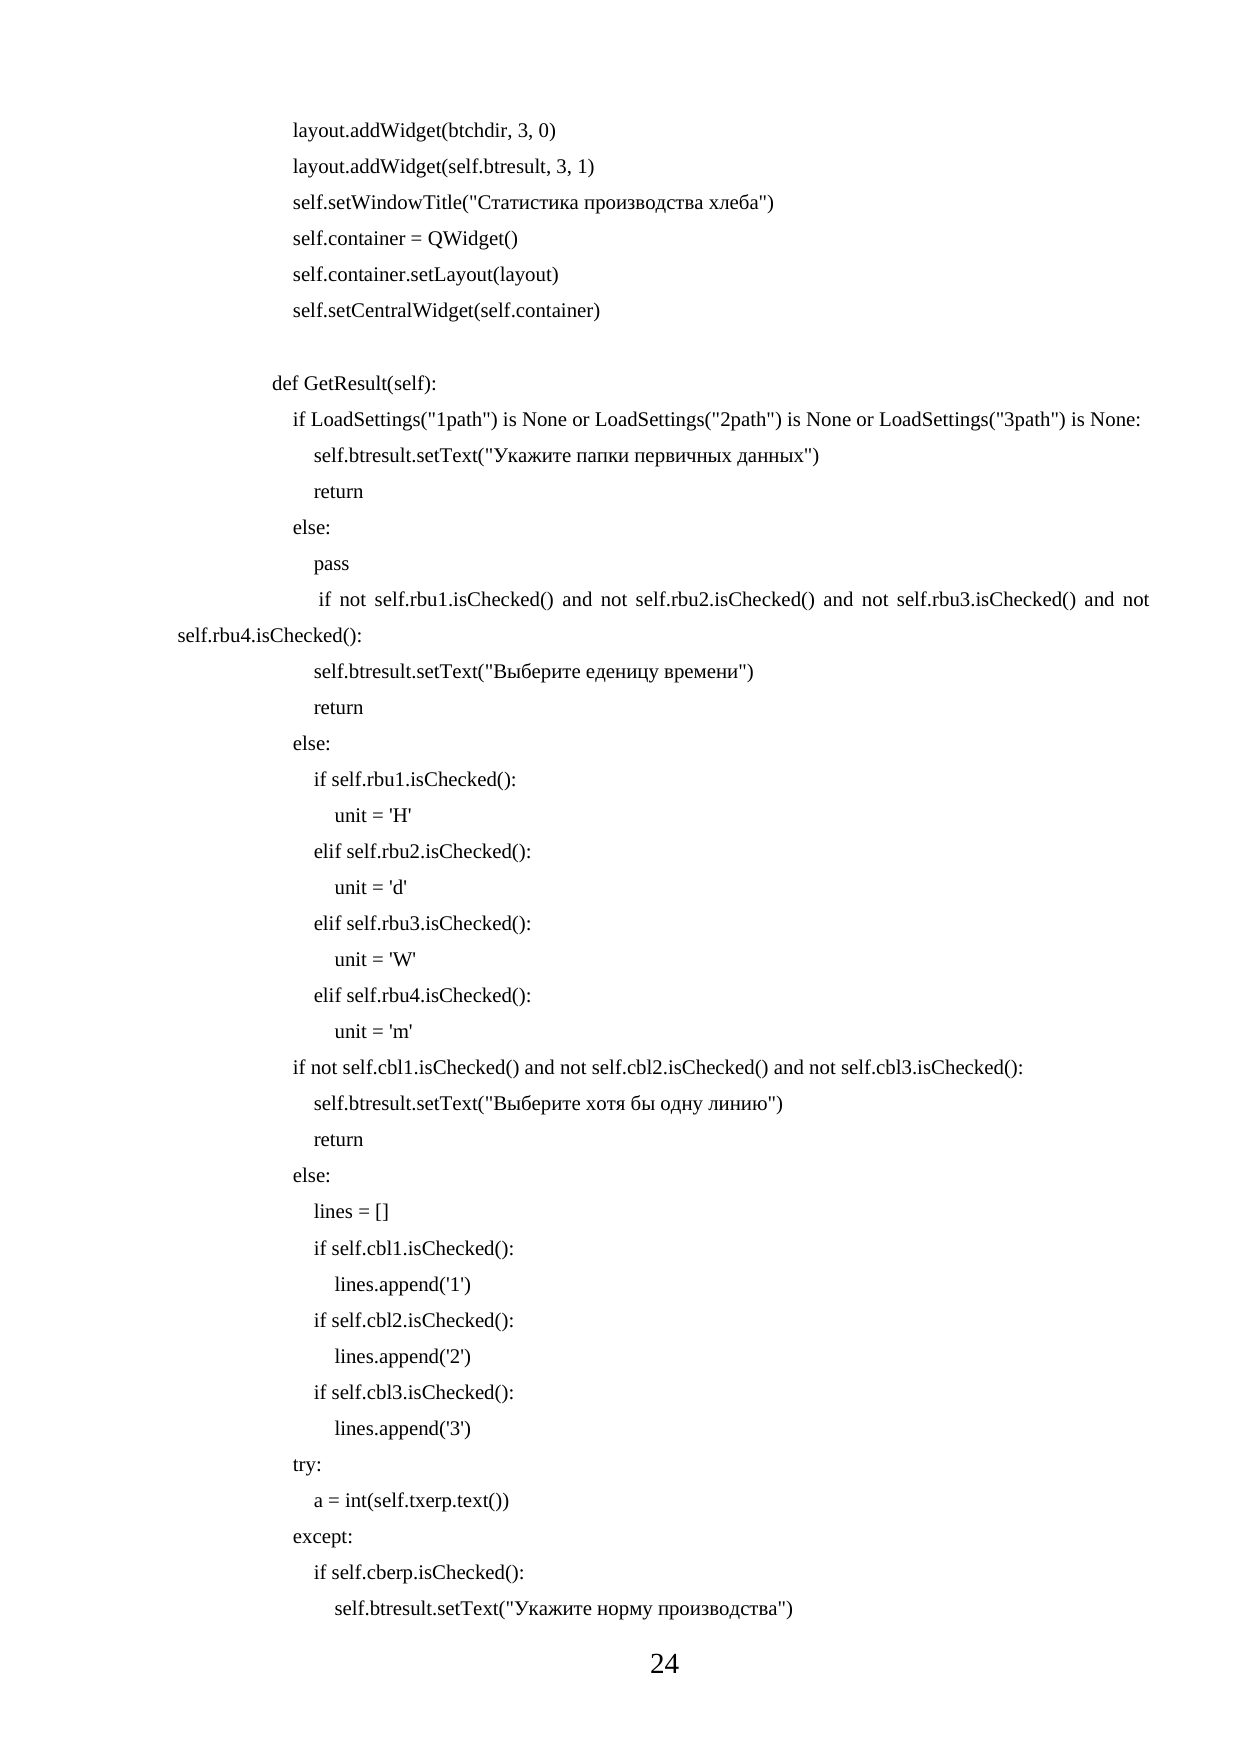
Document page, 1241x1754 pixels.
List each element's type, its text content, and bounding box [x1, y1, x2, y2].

text self.container = QWidget() [177, 226, 1151, 250]
text unit = 'W' [177, 947, 1151, 971]
text unit = 'd' [177, 875, 1151, 899]
text return [177, 478, 1151, 503]
text lines = [] [177, 1199, 1151, 1223]
text self.btresult.setText("Укажите норму производства") [177, 1596, 1151, 1620]
text if self.cbl3.isChecked(): [177, 1379, 1151, 1404]
text self.setCentralWidget(self.container) [177, 298, 1151, 322]
text pass [177, 551, 1151, 575]
text elif self.rbu4.isChecked(): [177, 983, 1151, 1007]
text unit = 'm' [177, 1019, 1151, 1043]
text a = int(self.txerp.text()) [177, 1488, 1151, 1512]
text lines.append('3') [177, 1416, 1151, 1440]
text self.btresult.setText("Выберите еденицу времени") [177, 659, 1151, 683]
text self.setWindowTitle("Статистика производства хлеба") [177, 190, 1151, 214]
text return [177, 1127, 1151, 1151]
text layout.addWidget(self.btresult, 3, 1) [177, 154, 1151, 178]
text if not self.cbl1.isChecked() and not self.cbl2.isChecked() and not self.cbl3.isChecked(): [177, 1055, 1151, 1079]
text elif self.rbu2.isChecked(): [177, 839, 1151, 863]
text else: [177, 514, 1151, 539]
text unit = 'H' [177, 803, 1151, 827]
text else: [177, 731, 1151, 755]
text lines.append('1') [177, 1271, 1151, 1296]
text def GetResult(self): [177, 370, 1151, 394]
text if self.rbu1.isChecked(): [177, 767, 1151, 791]
text try: [177, 1452, 1151, 1476]
text self.btresult.setText("Укажите папки первичных данных") [177, 442, 1151, 467]
text lines.append('2') [177, 1343, 1151, 1368]
text if self.cberp.isChecked(): [177, 1560, 1151, 1584]
text except: [177, 1524, 1151, 1548]
text if LoadSettings("1path") is None or LoadSettings("2path") is None or LoadSettings("3path") is None: [177, 406, 1151, 431]
text elif self.rbu3.isChecked(): [177, 911, 1151, 935]
text self.container.setLayout(layout) [177, 262, 1151, 286]
text return [177, 695, 1151, 719]
text if self.cbl2.isChecked(): [177, 1307, 1151, 1332]
text layout.addWidget(btchdir, 3, 0) [177, 118, 1151, 142]
text self.btresult.setText("Выберите хотя бы одну линию") [177, 1091, 1151, 1115]
text if self.cbl1.isChecked(): [177, 1235, 1151, 1259]
text if not self.rbu1.isChecked() and not self.rbu2.isChecked() and not self.rbu3.isChecked() and not self.rbu4.isChecked(): [177, 587, 1151, 647]
text else: [177, 1163, 1151, 1187]
